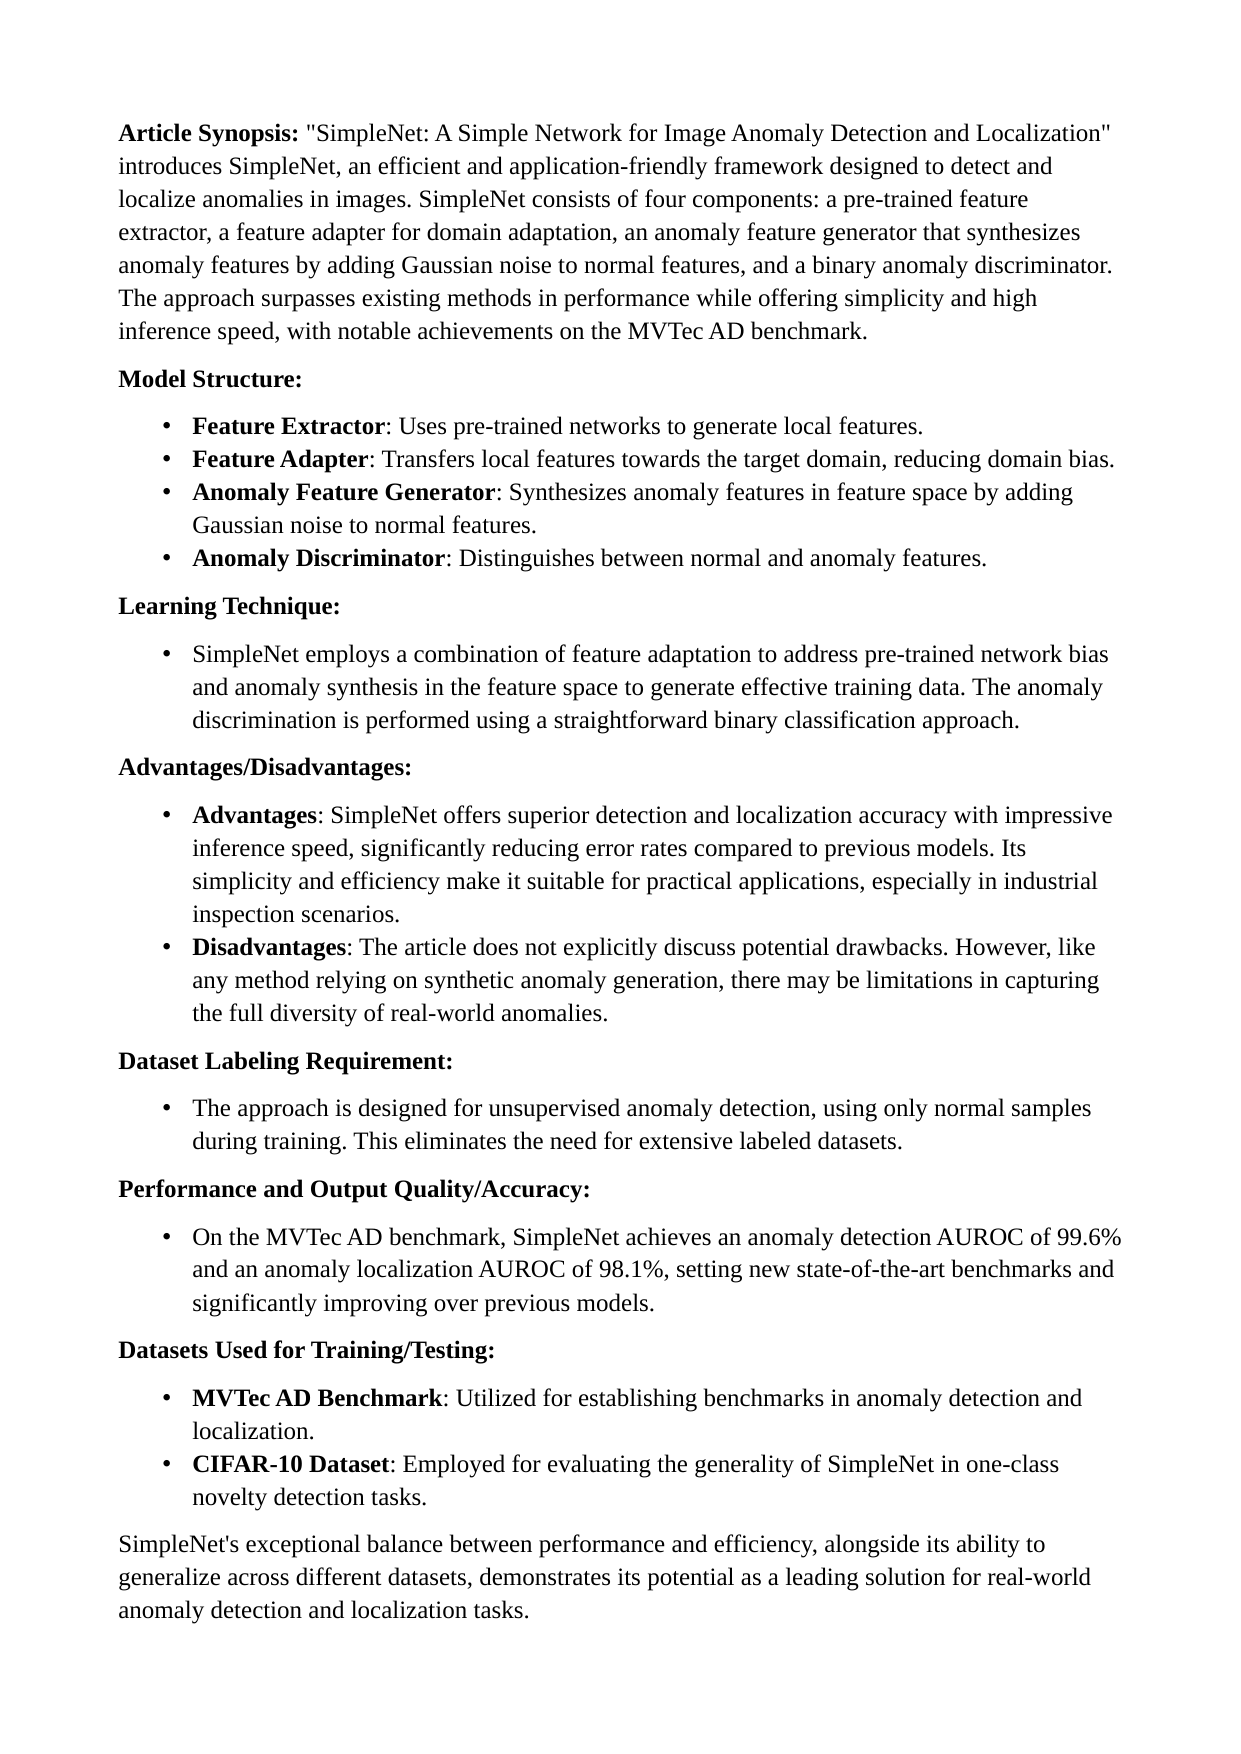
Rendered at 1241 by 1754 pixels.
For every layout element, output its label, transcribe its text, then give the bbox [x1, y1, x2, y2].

list SimpleNet employs a combination of feature adaptation to address pre-trained network bias and anomaly synthesis in the feature space to generate effective training data. The anomaly discrimination is performed using a straightforward binary classification approach. [162, 639, 1122, 733]
list Anomaly Discriminator: Distinguishes between normal and anomaly features. [162, 543, 1122, 572]
list Anomaly Feature Generator: Synthesizes anomaly features in feature space by adding Gaussian noise to normal features. [162, 477, 1122, 539]
text Performance and Output Quality/Accuracy: [118, 1174, 1122, 1203]
list Disadvantages: The article does not explicitly discuss potential drawbacks. However, like any method relying on synthetic anomaly generation, there may be limitations in capturing the full diversity of real-world anomalies. [162, 932, 1122, 1027]
text Article Synopsis: "SimpleNet: A Simple Network for Image Anomaly Detection and Localization" introduces SimpleNet, an efficient and application-friendly framework designed to detect and localize anomalies in images. SimpleNet consists of four components: a pre-trained feature extractor, a feature adapter for domain adaptation, an anomaly feature generator that synthesizes anomaly features by adding Gaussian noise to normal features, and a binary anomaly discriminator. The approach surpasses existing methods in performance while offering simplicity and high inference speed, with notable achievements on the MVTec AD benchmark. [118, 118, 1122, 345]
text Learning Technique: [118, 591, 1122, 620]
text Model Structure: [118, 364, 1122, 393]
list CIFAR-10 Dataset: Employed for evaluating the generality of SimpleNet in one-class novelty detection tasks. [162, 1449, 1122, 1511]
list Feature Adapter: Transfers local features towards the target domain, reducing domain bias. [162, 444, 1122, 473]
text SimpleNet's exceptional balance between performance and efficiency, alongside its ability to generalize across different datasets, demonstrates its potential as a leading solution for real-world anomaly detection and localization tasks. [118, 1529, 1122, 1624]
text Advantages/Disadvantages: [118, 752, 1122, 781]
list Feature Extractor: Uses pre-trained networks to generate local features. [162, 411, 1122, 440]
text Datasets Used for Training/Testing: [118, 1335, 1122, 1364]
list The approach is designed for unsupervised anomaly detection, using only normal samples during training. This eliminates the need for extensive labeled datasets. [162, 1093, 1122, 1155]
text Dataset Labeling Requirement: [118, 1046, 1122, 1074]
list MVTec AD Benchmark: Utilized for establishing benchmarks in anomaly detection and localization. [162, 1383, 1122, 1444]
list On the MVTec AD benchmark, SimpleNet achieves an anomaly detection AUROC of 99.6% and an anomaly localization AUROC of 98.1%, setting new state-of-the-art benchmarks and significantly improving over previous models. [162, 1222, 1122, 1316]
list Advantages: SimpleNet offers superior detection and localization accuracy with impressive inference speed, significantly reducing error rates compared to previous models. Its simplicity and efficiency make it suitable for practical applications, especially in industrial inspection scenarios. [162, 800, 1122, 928]
